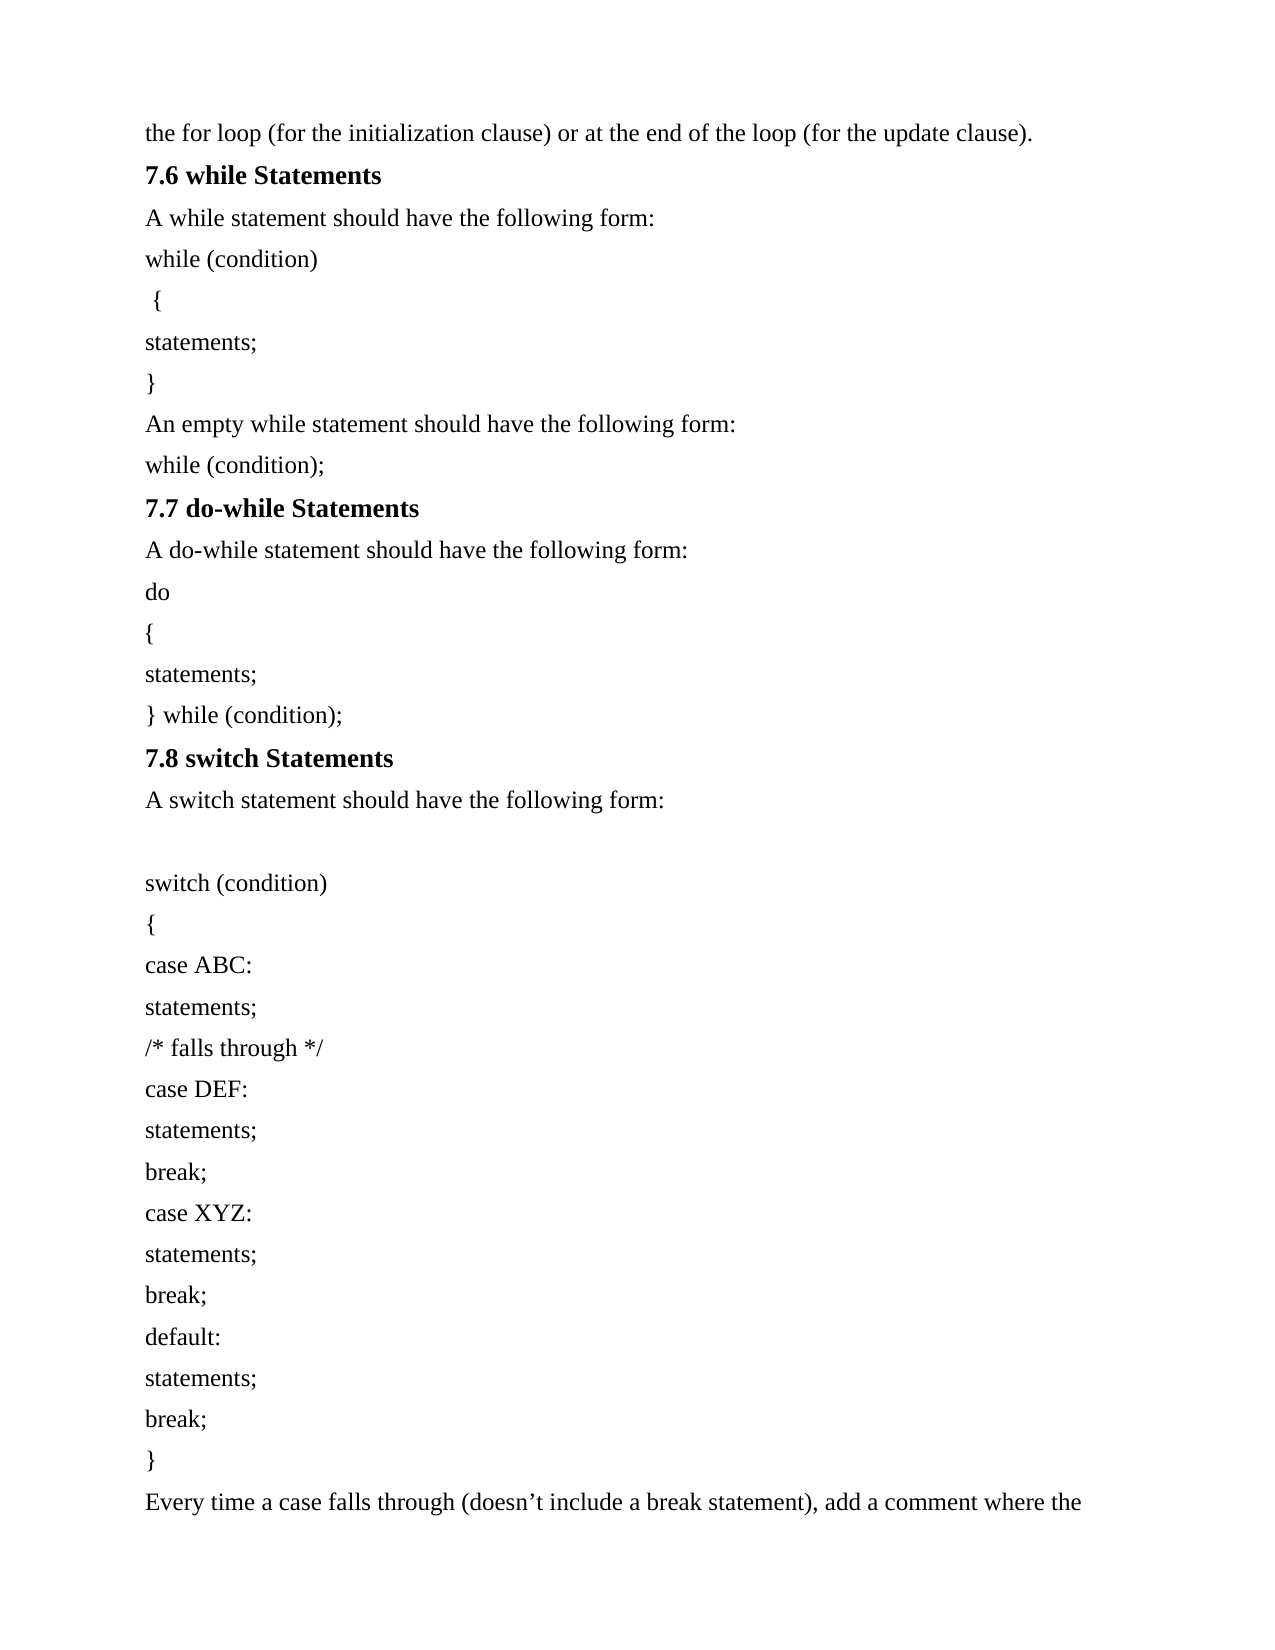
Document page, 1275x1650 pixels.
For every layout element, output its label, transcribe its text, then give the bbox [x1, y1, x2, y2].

text switch (condition) [145, 868, 1157, 897]
text case ABC: [145, 950, 1157, 979]
text A switch statement should have the following form: [145, 785, 1157, 814]
text do [145, 577, 1157, 605]
text the for loop (for the initialization clause) or at the end of the loop (for the update clause). [145, 118, 1157, 147]
text } while (condition); [145, 700, 1157, 729]
text while (condition); [145, 451, 1157, 479]
text break; [145, 1280, 1157, 1309]
text A do-while statement should have the following form: [145, 535, 1157, 564]
text /* falls through */ [145, 1033, 1157, 1062]
text Every time a case falls through (doesn’t include a break statement), add a comment where the [145, 1487, 1157, 1515]
text break; [145, 1157, 1157, 1185]
text statements; [145, 1363, 1157, 1392]
text 7.6 while Statements [145, 159, 1157, 191]
text A while statement should have the following form: [145, 203, 1157, 232]
text } [145, 1445, 1157, 1474]
text case XYZ: [145, 1198, 1157, 1227]
text { [145, 909, 1157, 938]
text statements; [145, 327, 1157, 356]
text while (condition) [145, 244, 1157, 273]
text default: [145, 1322, 1157, 1350]
text An empty while statement should have the following form: [145, 409, 1157, 438]
text statements; [145, 659, 1157, 688]
text case DEF: [145, 1074, 1157, 1103]
text statements; [145, 992, 1157, 1020]
text 7.7 do-while Statements [145, 492, 1157, 523]
text } [145, 368, 1157, 397]
text { [118, 618, 1157, 647]
text statements; [145, 1239, 1157, 1268]
text statements; [145, 1115, 1157, 1144]
text break; [145, 1404, 1157, 1433]
text 7.8 switch Statements [145, 742, 1157, 773]
text { [145, 286, 1157, 314]
